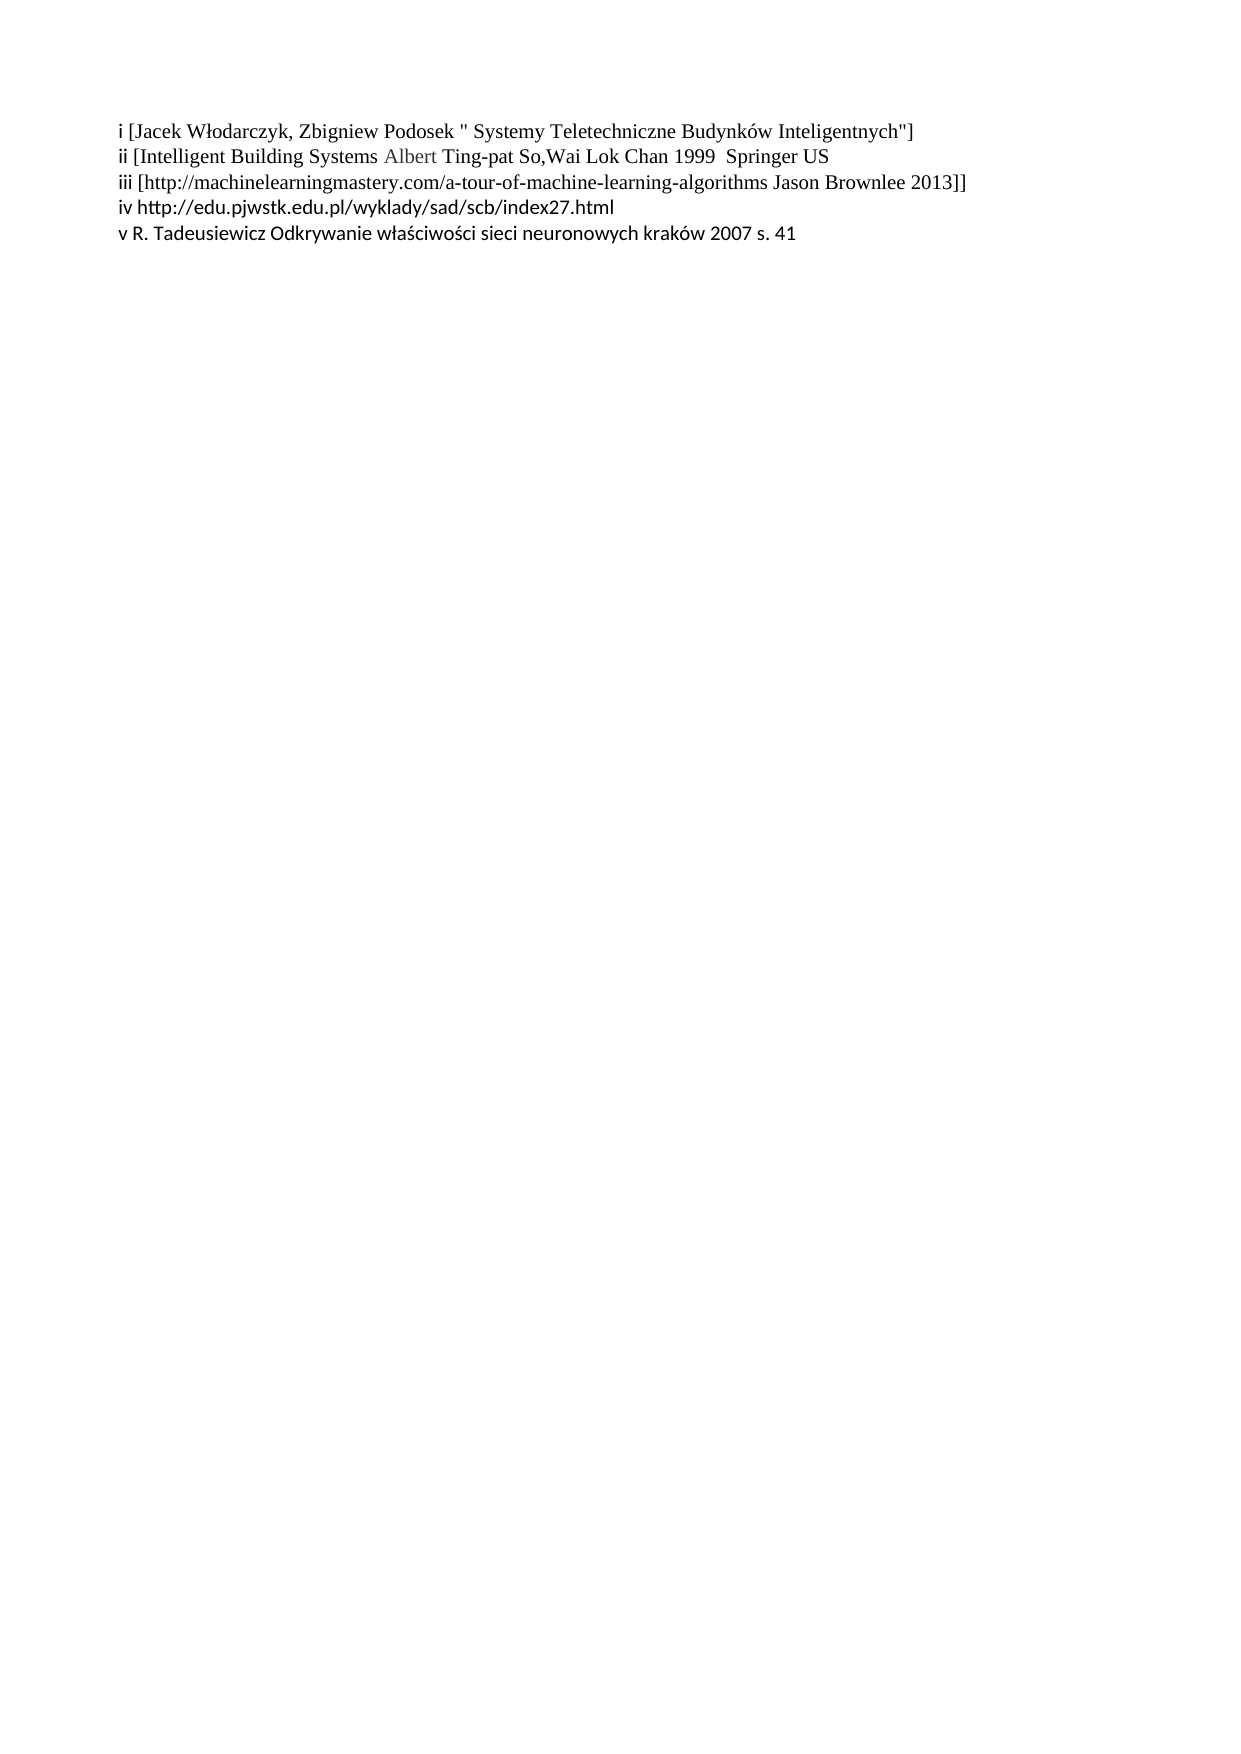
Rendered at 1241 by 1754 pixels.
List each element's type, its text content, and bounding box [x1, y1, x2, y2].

text http://edu.pjwstk.edu.pl/wyklady/sad/scb/index27.html [118, 194, 1122, 220]
text [Intelligent Building Systems Albert Ting-pat So,Wai Lok Chan 1999 Springer US [118, 143, 1122, 169]
text [Jacek Włodarczyk, Zbigniew Podosek " Systemy Teletechniczne Budynków Inteligentnych"] [118, 118, 1122, 143]
text R. Tadeusiewicz Odkrywanie właściwości sieci neuronowych kraków 2007 s. 41 [118, 220, 1122, 245]
text [http://machinelearningmastery.com/a-tour-of-machine-learning-algorithms Jason Brownlee 2013]] [118, 169, 1122, 194]
